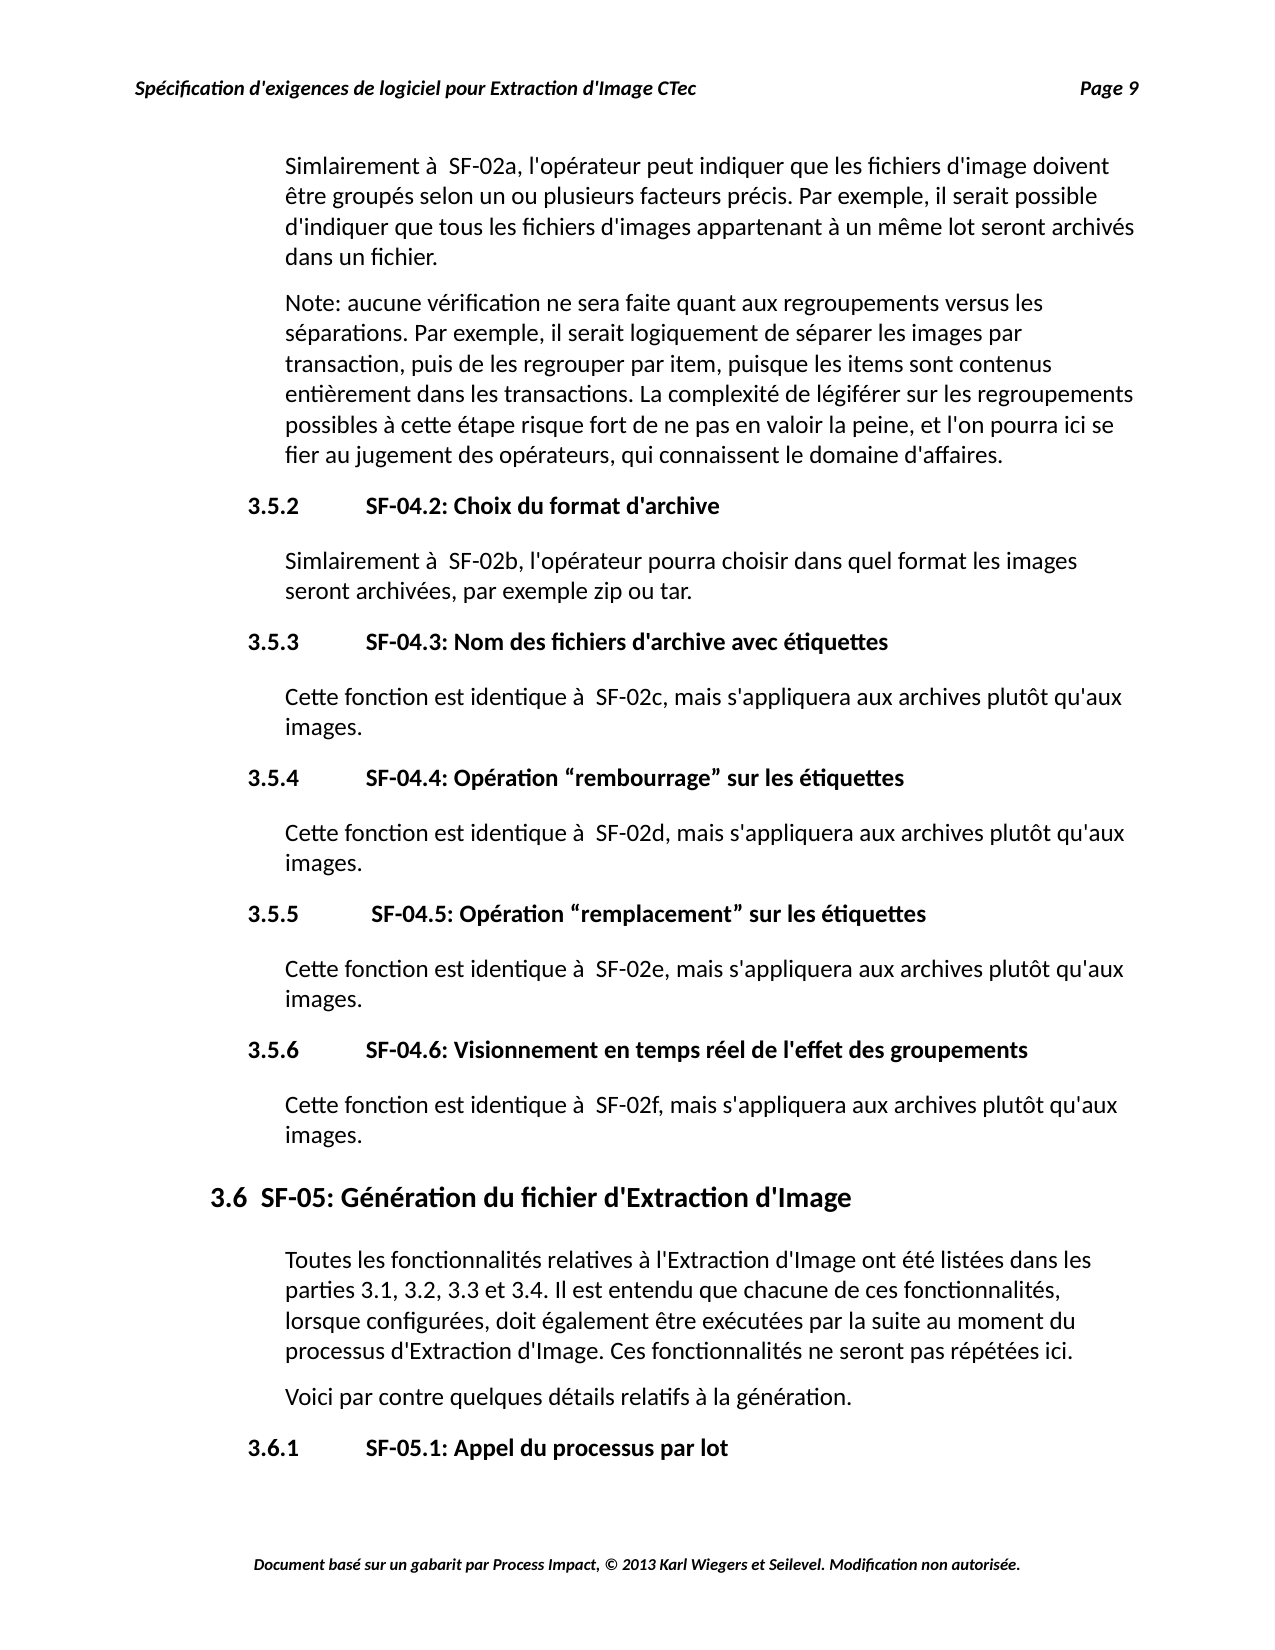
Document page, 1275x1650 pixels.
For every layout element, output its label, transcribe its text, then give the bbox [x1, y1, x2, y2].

list Cette fonction est identique à SF-02d, mais s'appliquera aux archives plutôt qu'aux images. [247, 817, 1140, 878]
list Cette fonction est identique à SF-02c, mais s'appliquera aux archives plutôt qu'aux images. [247, 681, 1140, 742]
subtitle SF-05.1: Appel du processus par lot [247, 1436, 1140, 1461]
subtitle SF-04.2: Choix du format d'archive [247, 495, 1140, 520]
list Voici par contre quelques détails relatifs à la génération. [247, 1381, 1140, 1411]
subtitle SF-04.6: Visionnement en temps réel de l'effet des groupements [247, 1039, 1140, 1064]
list Cette fonction est identique à SF-02e, mais s'appliquera aux archives plutôt qu'aux images. [247, 953, 1140, 1014]
subtitle SF-04.4: Opération “rembourrage” sur les étiquettes [247, 767, 1140, 792]
subtitle SF-04.3: Nom des fichiers d'archive avec étiquettes [247, 631, 1140, 656]
list Toutes les fonctionnalités relatives à l'Extraction d'Image ont été listées dans les parties 3.1, 3.2, 3.3 et 3.4. Il est entendu que chacune de ces fonctionnalités, lorsque configurées, doit également être exécutées par la suite au moment du processus d'Extraction d'Image. Ces fonctionnalités ne seront pas répétées ici. [247, 1244, 1140, 1366]
list Cette fonction est identique à SF-02f, mais s'appliquera aux archives plutôt qu'aux images. [247, 1089, 1140, 1150]
list Simlairement à SF-02a, l'opérateur peut indiquer que les fichiers d'image doivent être groupés selon un ou plusieurs facteurs précis. Par exemple, il serait possible d'indiquer que tous les fichiers d'images appartenant à un même lot seront archivés dans un fichier. [247, 150, 1140, 272]
subtitle SF-05: Génération du fichier d'Extraction d'Image [210, 1179, 1140, 1215]
subtitle SF-04.5: Opération “remplacement” sur les étiquettes [247, 903, 1140, 928]
list Simlairement à SF-02b, l'opérateur pourra choisir dans quel format les images seront archivées, par exemple zip ou tar. [247, 545, 1140, 606]
list Note: aucune vérification ne sera faite quant aux regroupements versus les séparations. Par exemple, il serait logiquement de séparer les images par transaction, puis de les regrouper par item, puisque les items sont contenus entièrement dans les transactions. La complexité de légiférer sur les regroupements possibles à cette étape risque fort de ne pas en valoir la peine, et l'on pourra ici se fier au jugement des opérateurs, qui connaissent le domaine d'affaires. [247, 287, 1140, 470]
